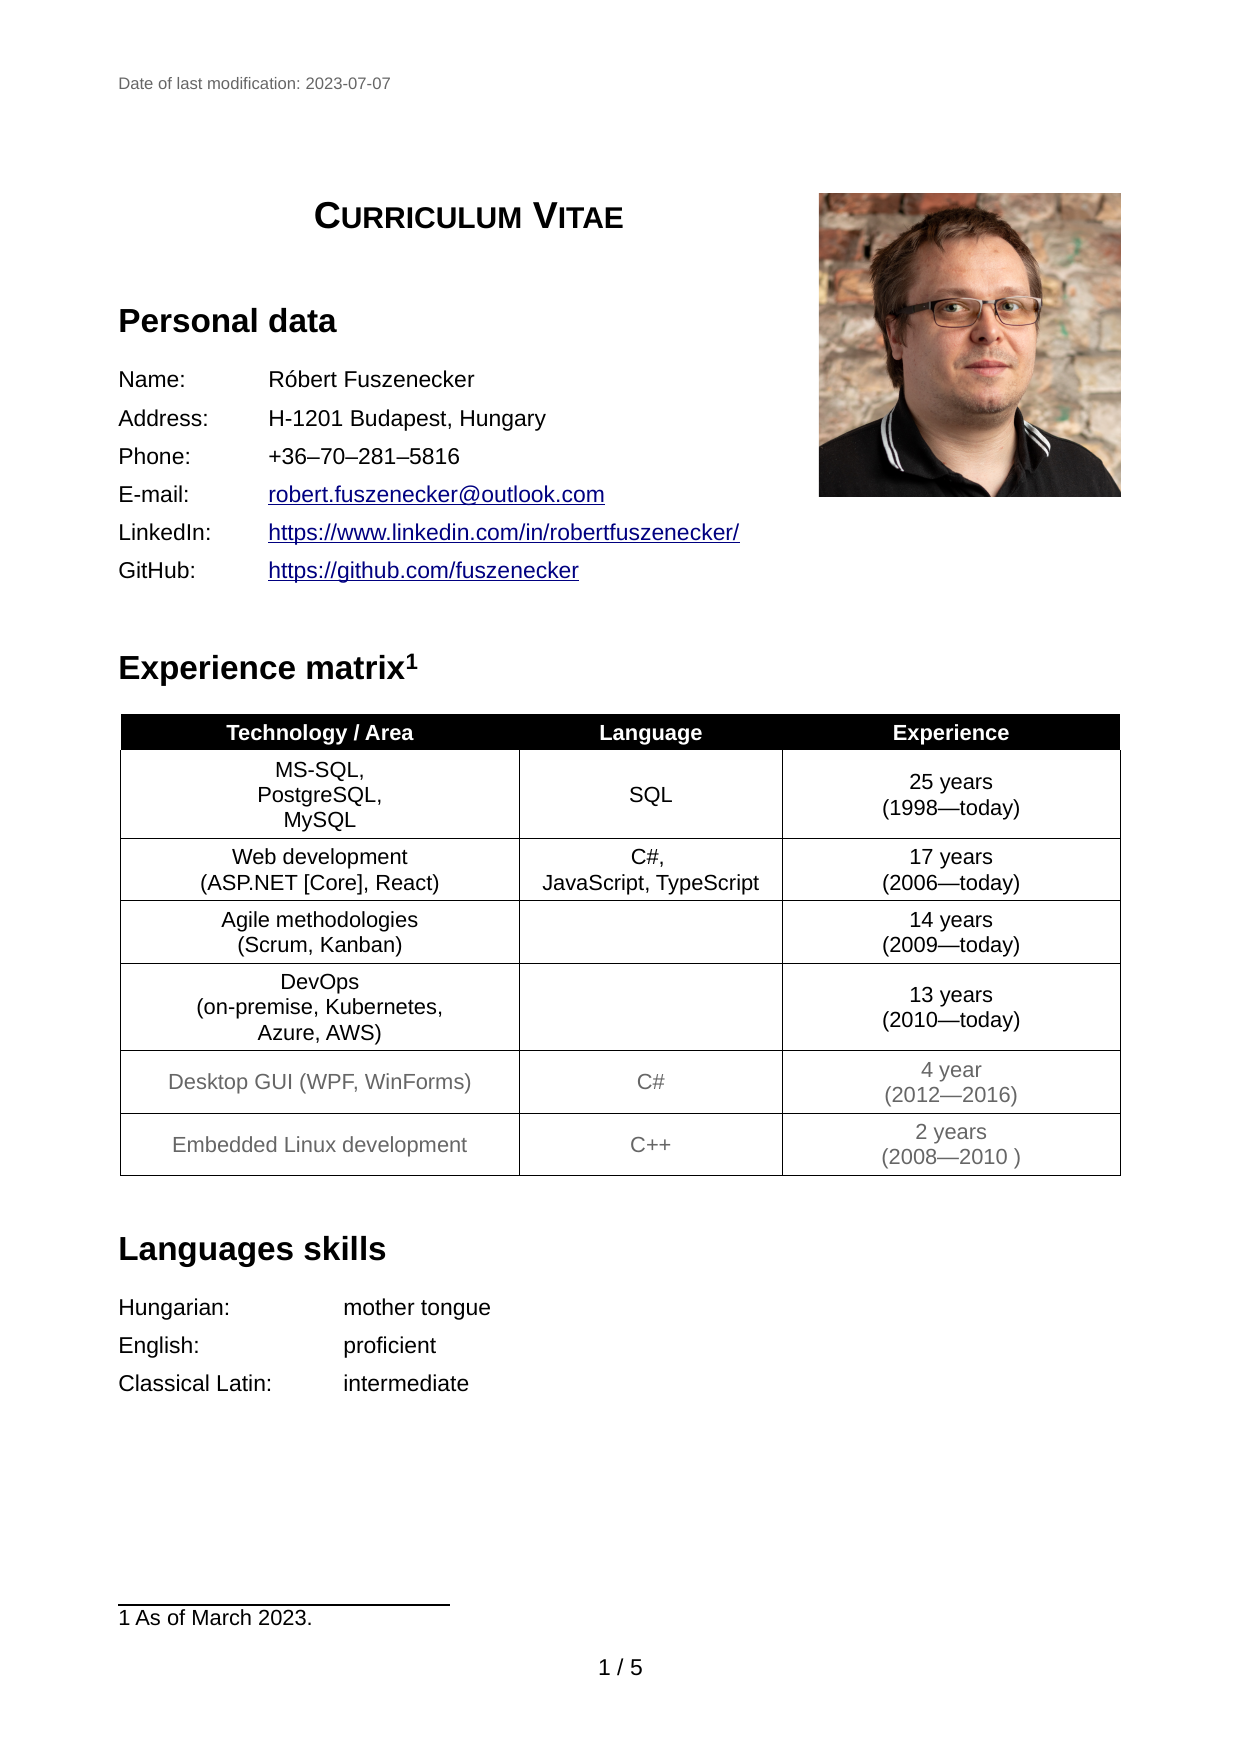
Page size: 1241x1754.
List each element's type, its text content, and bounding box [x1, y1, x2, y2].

table_cell 14 years (2009—today) [783, 901, 1120, 963]
subtitle Experience matrix [118, 648, 1122, 687]
subtitle Languages skills [118, 1229, 1122, 1267]
text LinkedIn: https://www.linkedin.com/in/robertfuszenecker/ [118, 519, 1122, 545]
table_header Experience [782, 714, 1120, 750]
table_cell MS-SQL, PostgreSQL, MySQL [121, 751, 519, 838]
table_cell 2 years (2008—2010 ) [783, 1114, 1120, 1175]
text Address: H-1201 Budapest, Hungary [118, 404, 818, 431]
text As of March 2023. [118, 1605, 1122, 1630]
table_cell C#, JavaScript, TypeScript [520, 839, 782, 900]
table_header Technology / Area [121, 714, 519, 750]
table_cell Agile methodologies (Scrum, Kanban) [121, 901, 519, 963]
text English: proficient [118, 1332, 1122, 1358]
table_cell Web development (ASP.NET [Core], React) [121, 839, 519, 900]
table_cell [520, 964, 782, 1050]
text E-mail: robert.fuszenecker@outlook.com [118, 481, 1122, 507]
table_cell C# [520, 1051, 782, 1113]
subtitle Curriculum Vitae [118, 193, 818, 236]
table_cell SQL [520, 751, 782, 838]
table_cell 13 years (2010—today) [783, 964, 1120, 1050]
table_cell Embedded Linux development [121, 1114, 519, 1175]
text GitHub: https://github.com/fuszenecker [118, 557, 1122, 583]
text Phone: +36–70–281–5816 [118, 443, 818, 469]
subtitle Personal data [118, 301, 818, 340]
table_cell Desktop GUI (WPF, WinForms) [121, 1051, 519, 1113]
text Hungarian: mother tongue [118, 1294, 1122, 1320]
table_cell 25 years (1998—today) [783, 751, 1120, 838]
table_header Language [519, 714, 782, 750]
table_cell C++ [520, 1114, 782, 1175]
table_cell 17 years (2006—today) [783, 839, 1120, 900]
text Classical Latin: intermediate [118, 1370, 1122, 1396]
table_cell 4 year (2012—2016) [783, 1051, 1120, 1113]
table_cell DevOps (on-premise, Kubernetes, Azure, AWS) [121, 964, 519, 1050]
picture [818, 193, 1121, 497]
table_cell [520, 901, 782, 963]
text Name: Róbert Fuszenecker [118, 366, 818, 393]
